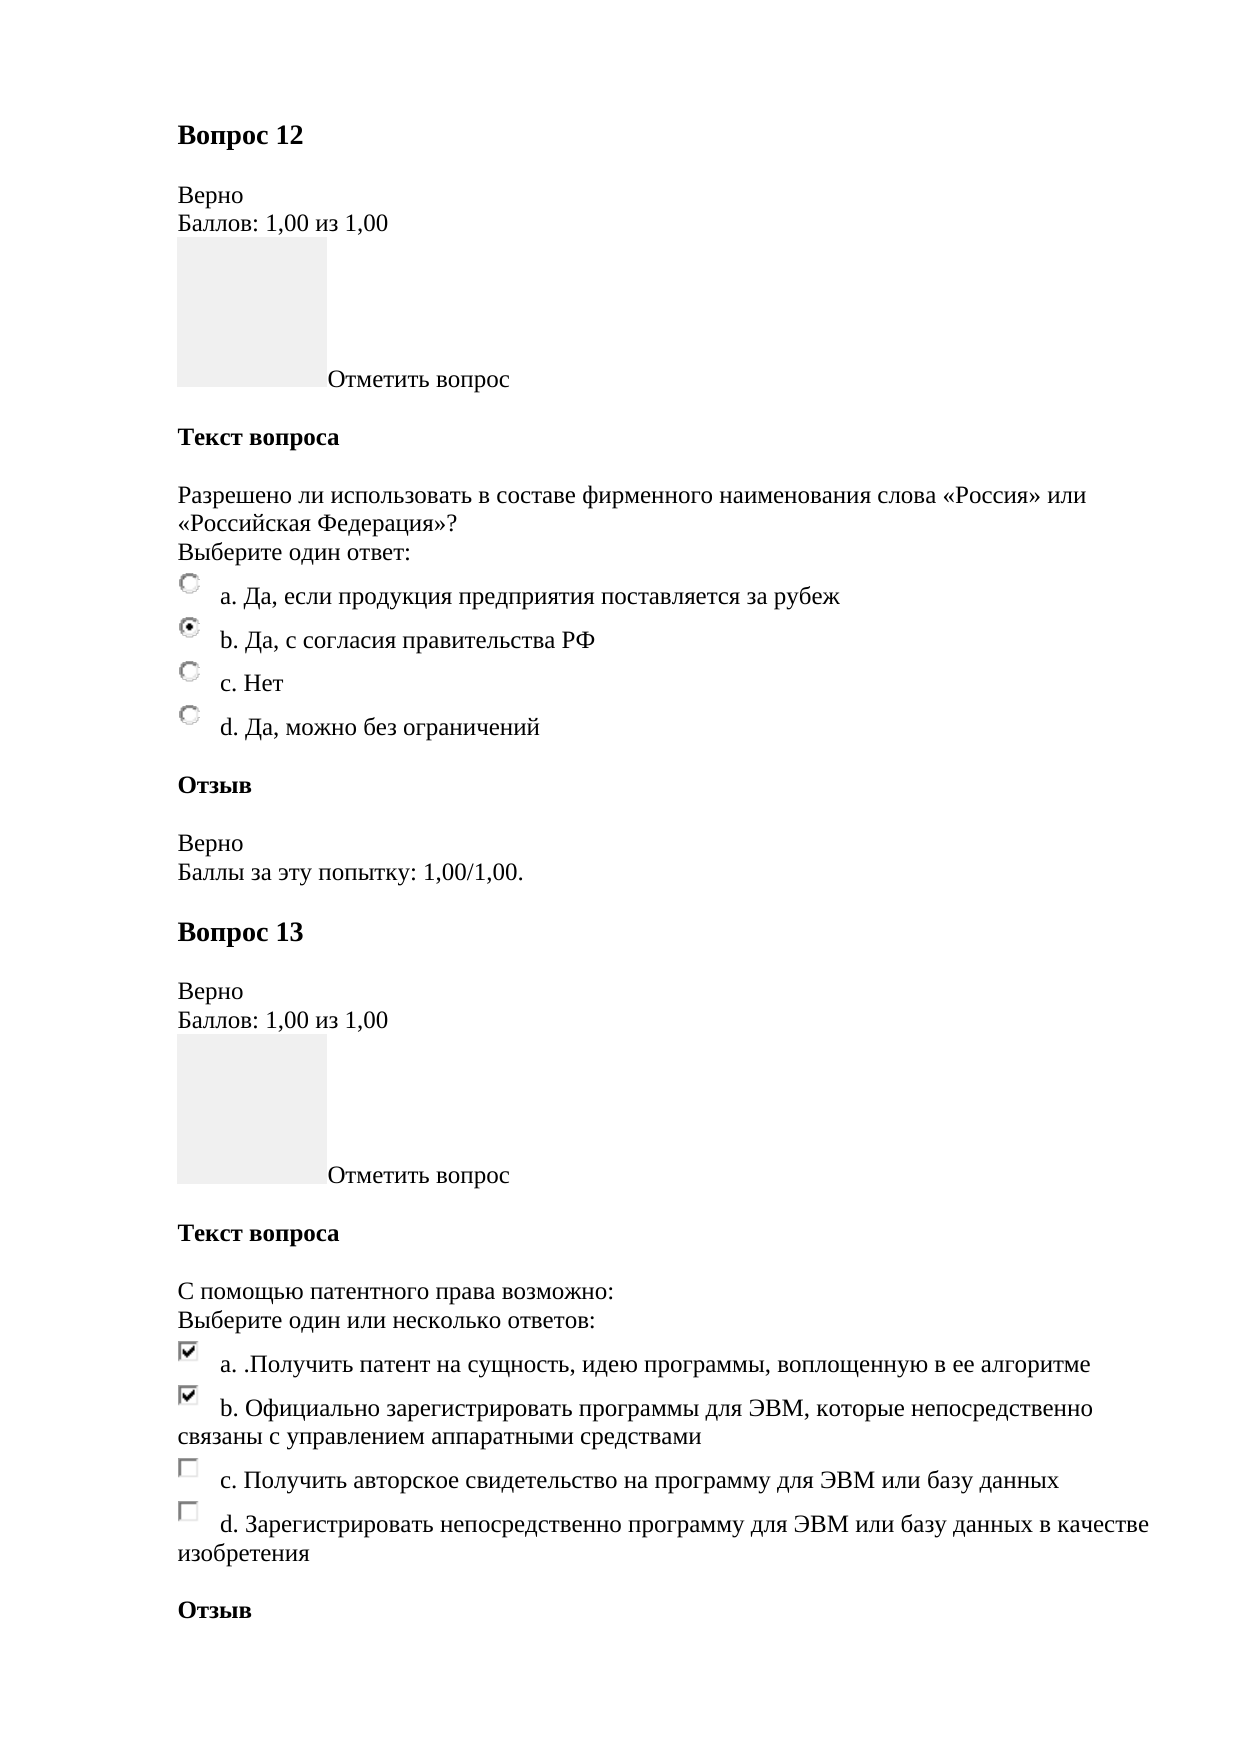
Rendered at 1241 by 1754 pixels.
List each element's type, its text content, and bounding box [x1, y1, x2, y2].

text a. Да, если продукция предприятия поставляется за рубеж [177, 566, 1152, 610]
text a. .Получить патент на сущность, идею программы, воплощенную в ее алгоритме [177, 1334, 1152, 1378]
text Баллов: 1,00 из 1,00 [177, 1005, 1152, 1034]
text Выберите один ответ: [177, 537, 1152, 566]
subtitle Отзыв [177, 770, 1152, 799]
text Верно [177, 828, 1152, 857]
text С помощью патентного права возможно: [177, 1276, 1152, 1305]
text d. Да, можно без ограничений [177, 697, 1152, 741]
subtitle Текст вопроса [177, 422, 1152, 451]
text Верно [177, 976, 1152, 1005]
text Отметить вопрос [177, 237, 1152, 393]
subtitle Вопрос 13 [177, 915, 1152, 947]
text Баллы за эту попытку: 1,00/1,00. [177, 857, 1152, 886]
text b. Да, с согласия правительства РФ [177, 610, 1152, 653]
text Выберите один или несколько ответов: [177, 1305, 1152, 1334]
text Отметить вопрос [177, 1034, 1152, 1189]
subtitle Вопрос 12 [177, 118, 1152, 151]
subtitle Отзыв [177, 1596, 1152, 1624]
text c. Получить авторское свидетельство на программу для ЭВМ или базу данных [177, 1450, 1152, 1494]
text Верно [177, 180, 1152, 208]
text Разрешено ли использовать в составе фирменного наименования слова «Россия» или «Российская Федерация»? [177, 480, 1152, 537]
text b. Официально зарегистрировать программы для ЭВМ, которые непосредственно связаны с управлением аппаратными средствами [177, 1378, 1152, 1450]
subtitle Текст вопроса [177, 1218, 1152, 1247]
text c. Нет [177, 653, 1152, 697]
text Баллов: 1,00 из 1,00 [177, 208, 1152, 237]
text d. Зарегистрировать непосредственно программу для ЭВМ или базу данных в качестве изобретения [177, 1494, 1152, 1566]
